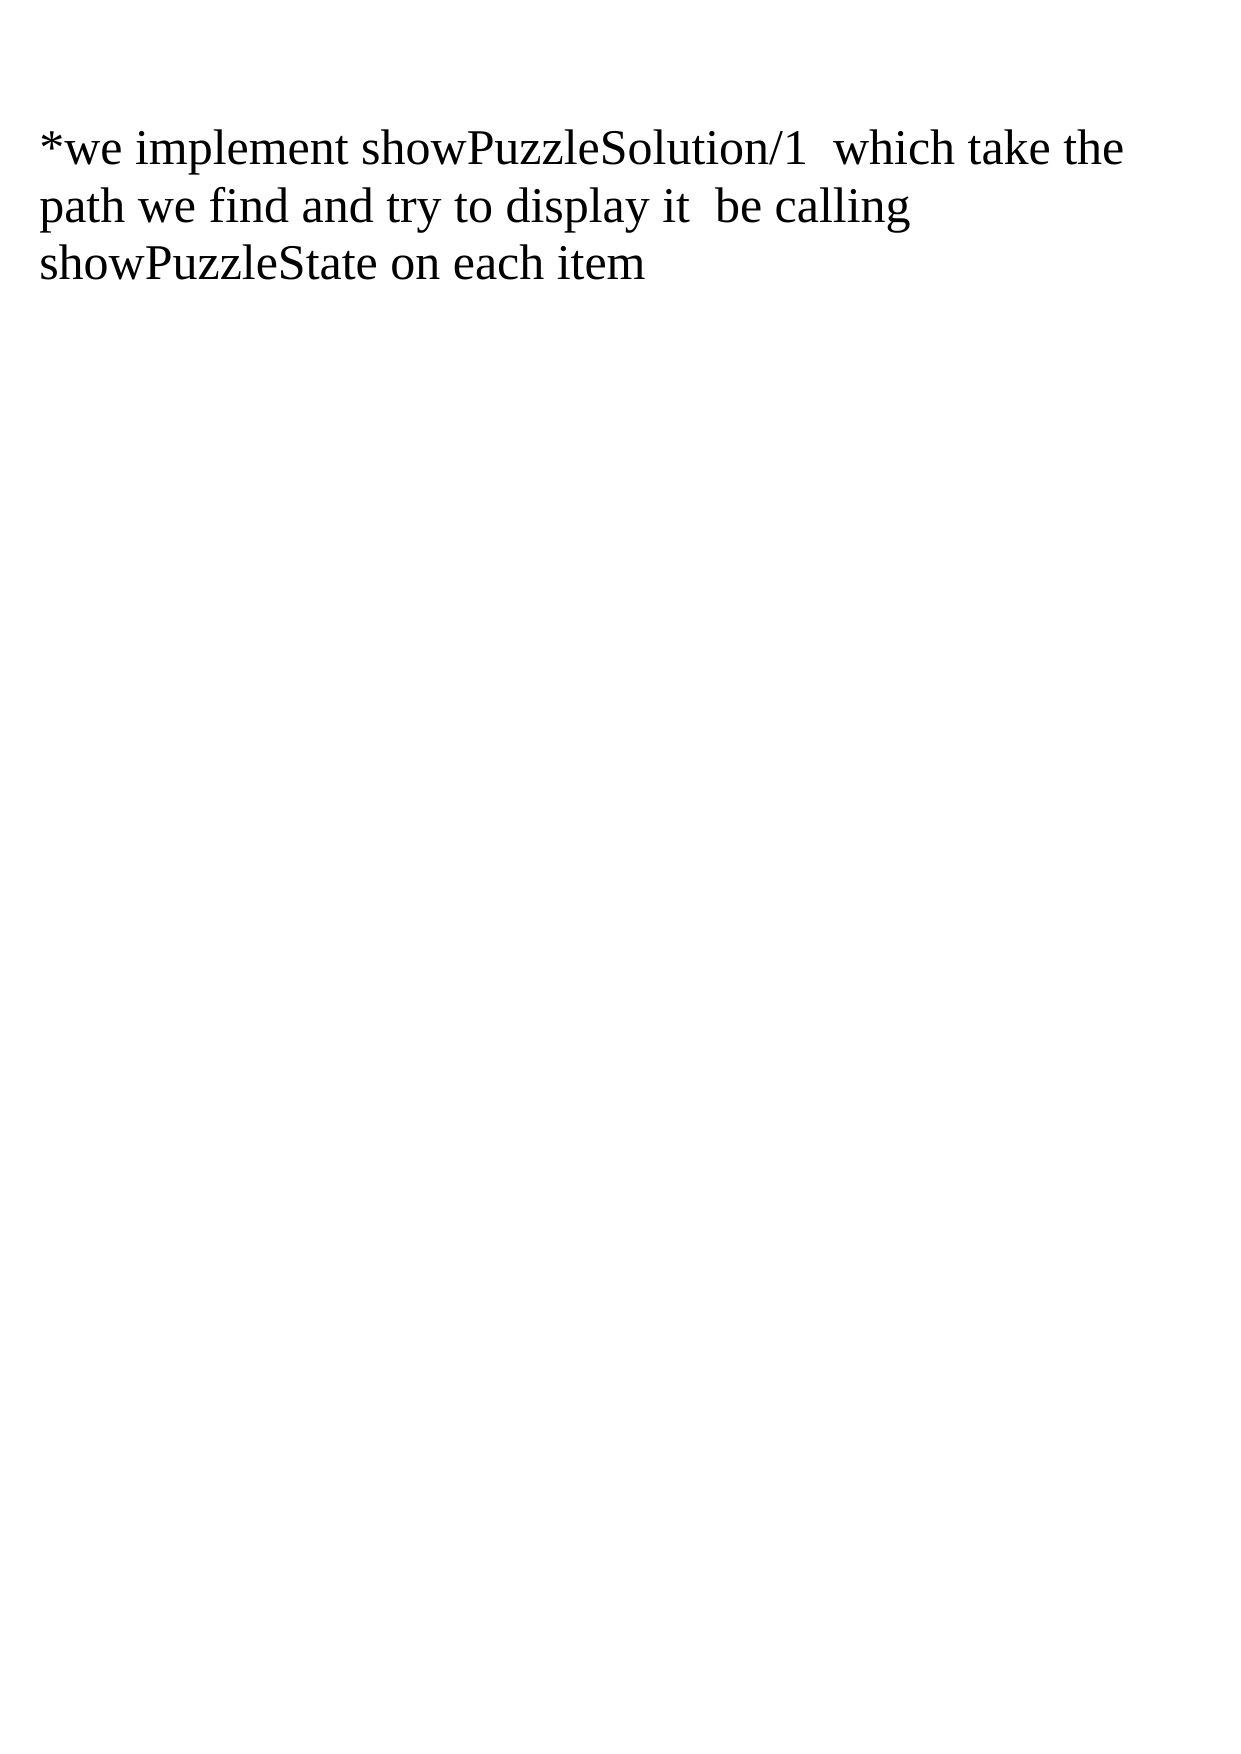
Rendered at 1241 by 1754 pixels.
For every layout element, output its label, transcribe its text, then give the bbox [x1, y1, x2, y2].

text *we implement showPuzzleSolution/1 which take the path we find and try to display it be calling showPuzzleState on each item [39, 118, 1202, 291]
